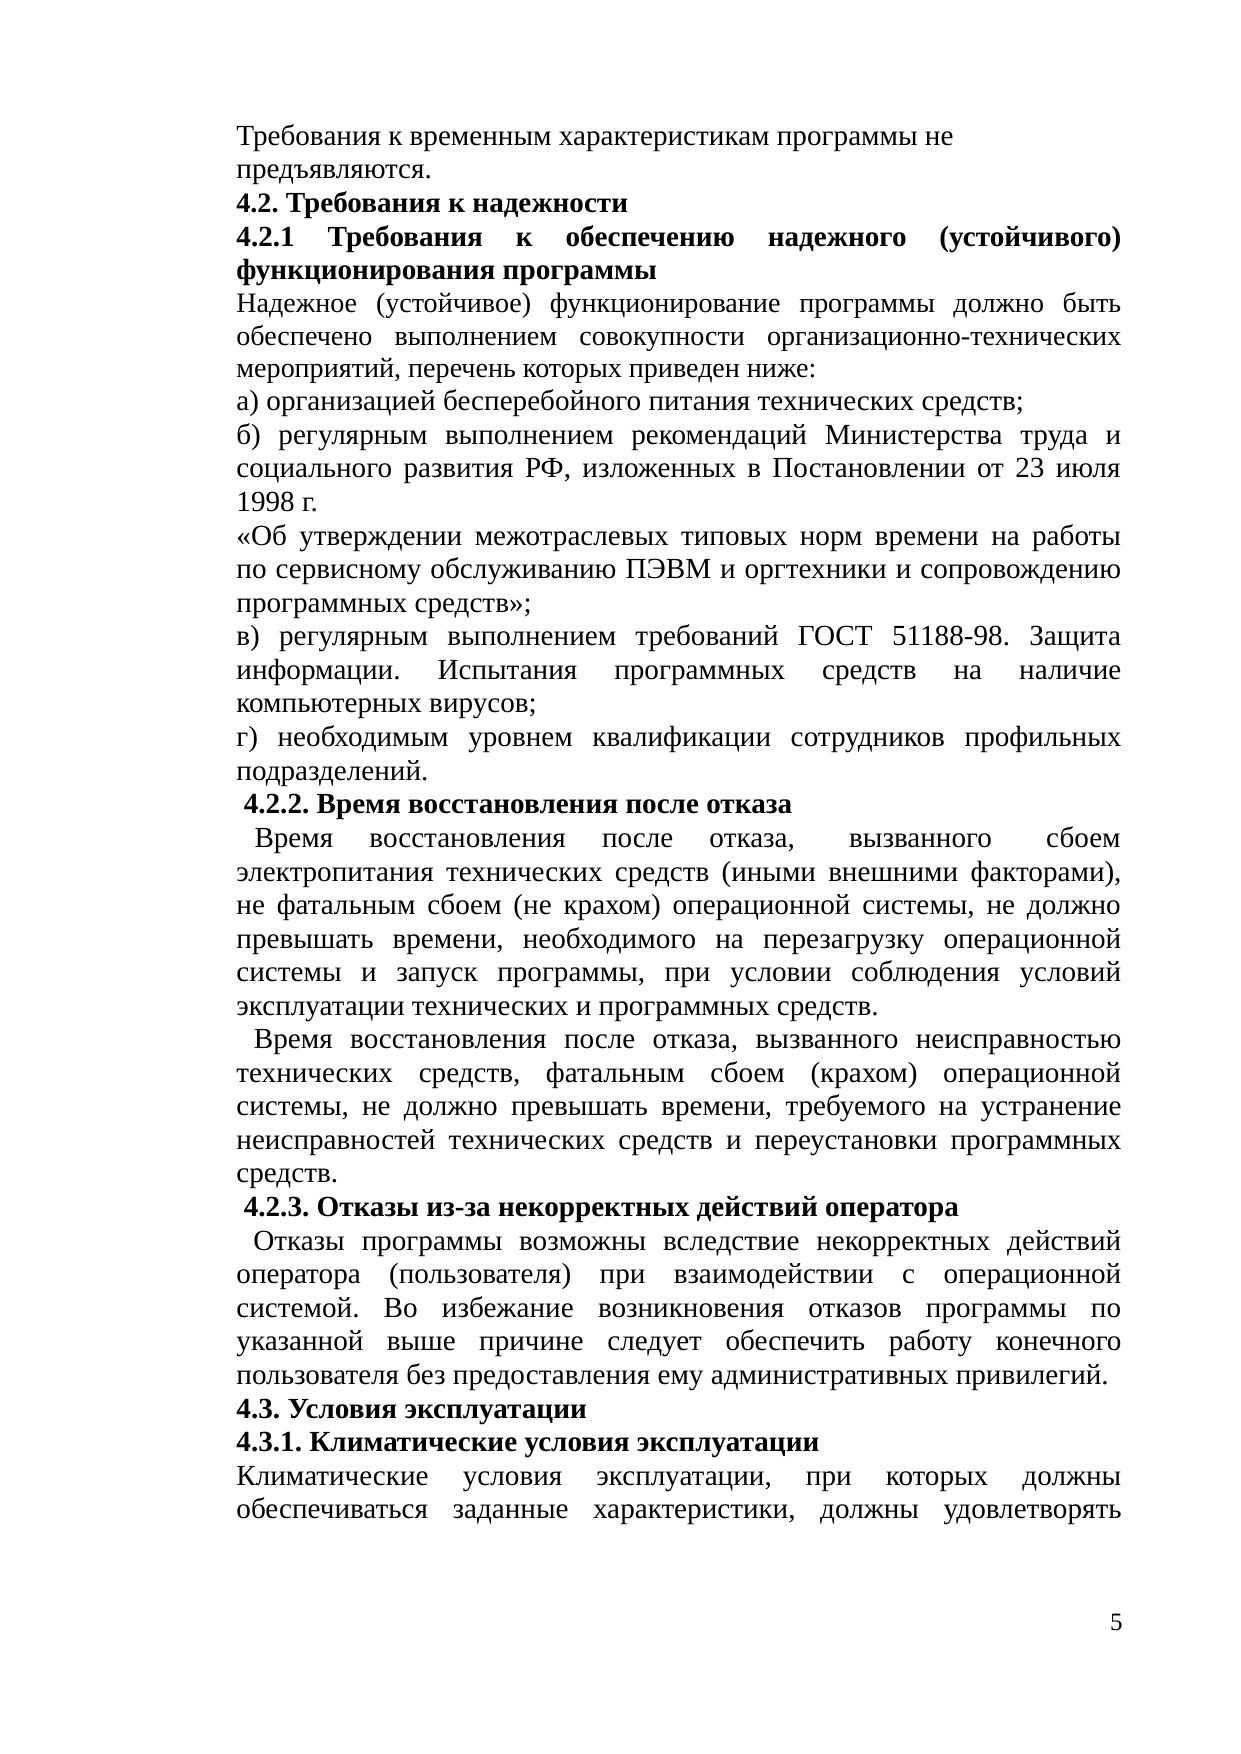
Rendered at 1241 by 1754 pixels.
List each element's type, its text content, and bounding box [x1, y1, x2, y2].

list 4.2.2. Время восстановления после отказа [236, 786, 1122, 820]
list г) необходимым уровнем квалификации сотрудников профильных подразделений. [236, 719, 1122, 786]
list Климатические условия эксплуатации, при которых должны обеспечиваться заданные характеристики, должны удовлетворять [236, 1458, 1122, 1525]
list 4.2. Требования к надежности [236, 185, 1122, 219]
list 4.3.1. Климатические условия эксплуатации [236, 1424, 1122, 1458]
list Надежное (устойчивое) функционирование программы должно быть обеспечено выполнением совокупности организационно-технических мероприятий, перечень которых приведен ниже: [236, 286, 1122, 383]
list 4.2.3. Отказы из-за некорректных действий оператора [236, 1189, 1122, 1223]
list б) регулярным выполнением рекомендаций Министерства труда и социального развития РФ, изложенных в Постановлении от 23 июля 1998 г. [236, 417, 1122, 518]
list а) организацией бесперебойного питания технических средств; [236, 383, 1122, 417]
list Время восстановления после отказа, вызванного неисправностью технических средств, фатальным сбоем (крахом) операционной системы, не должно превышать времени, требуемого на устранение неисправностей технических средств и переустановки программных средств. [236, 1021, 1122, 1189]
list в) регулярным выполнением требований ГОСТ 51188-98. Защита информации. Испытания программных средств на наличие компьютерных вирусов; [236, 618, 1122, 719]
list Отказы программы возможны вследствие некорректных действий оператора (пользователя) при взаимодействии с операционной системой. Во избежание возникновения отказов программы по указанной выше причине следует обеспечить работу конечного пользователя без предоставления ему административных привилегий. [236, 1223, 1122, 1391]
text Требования к временным характеристикам программы не предъявляются. [236, 118, 1122, 185]
list «Об утверждении межотраслевых типовых норм времени на работы по сервисному обслуживанию ПЭВМ и оргтехники и сопровождению программных средств»; [236, 518, 1122, 618]
list Время восстановления после отказа, вызванного сбоем электропитания технических средств (иными внешними факторами), не фатальным сбоем (не крахом) операционной системы, не должно превышать времени, необходимого на перезагрузку операционной системы и запуск программы, при условии соблюдения условий эксплуатации технических и программных средств. [236, 820, 1122, 1021]
list 4.3. Условия эксплуатации [236, 1391, 1122, 1424]
list 4.2.1 Требования к обеспечению надежного (устойчивого) функционирования программы [236, 219, 1122, 286]
